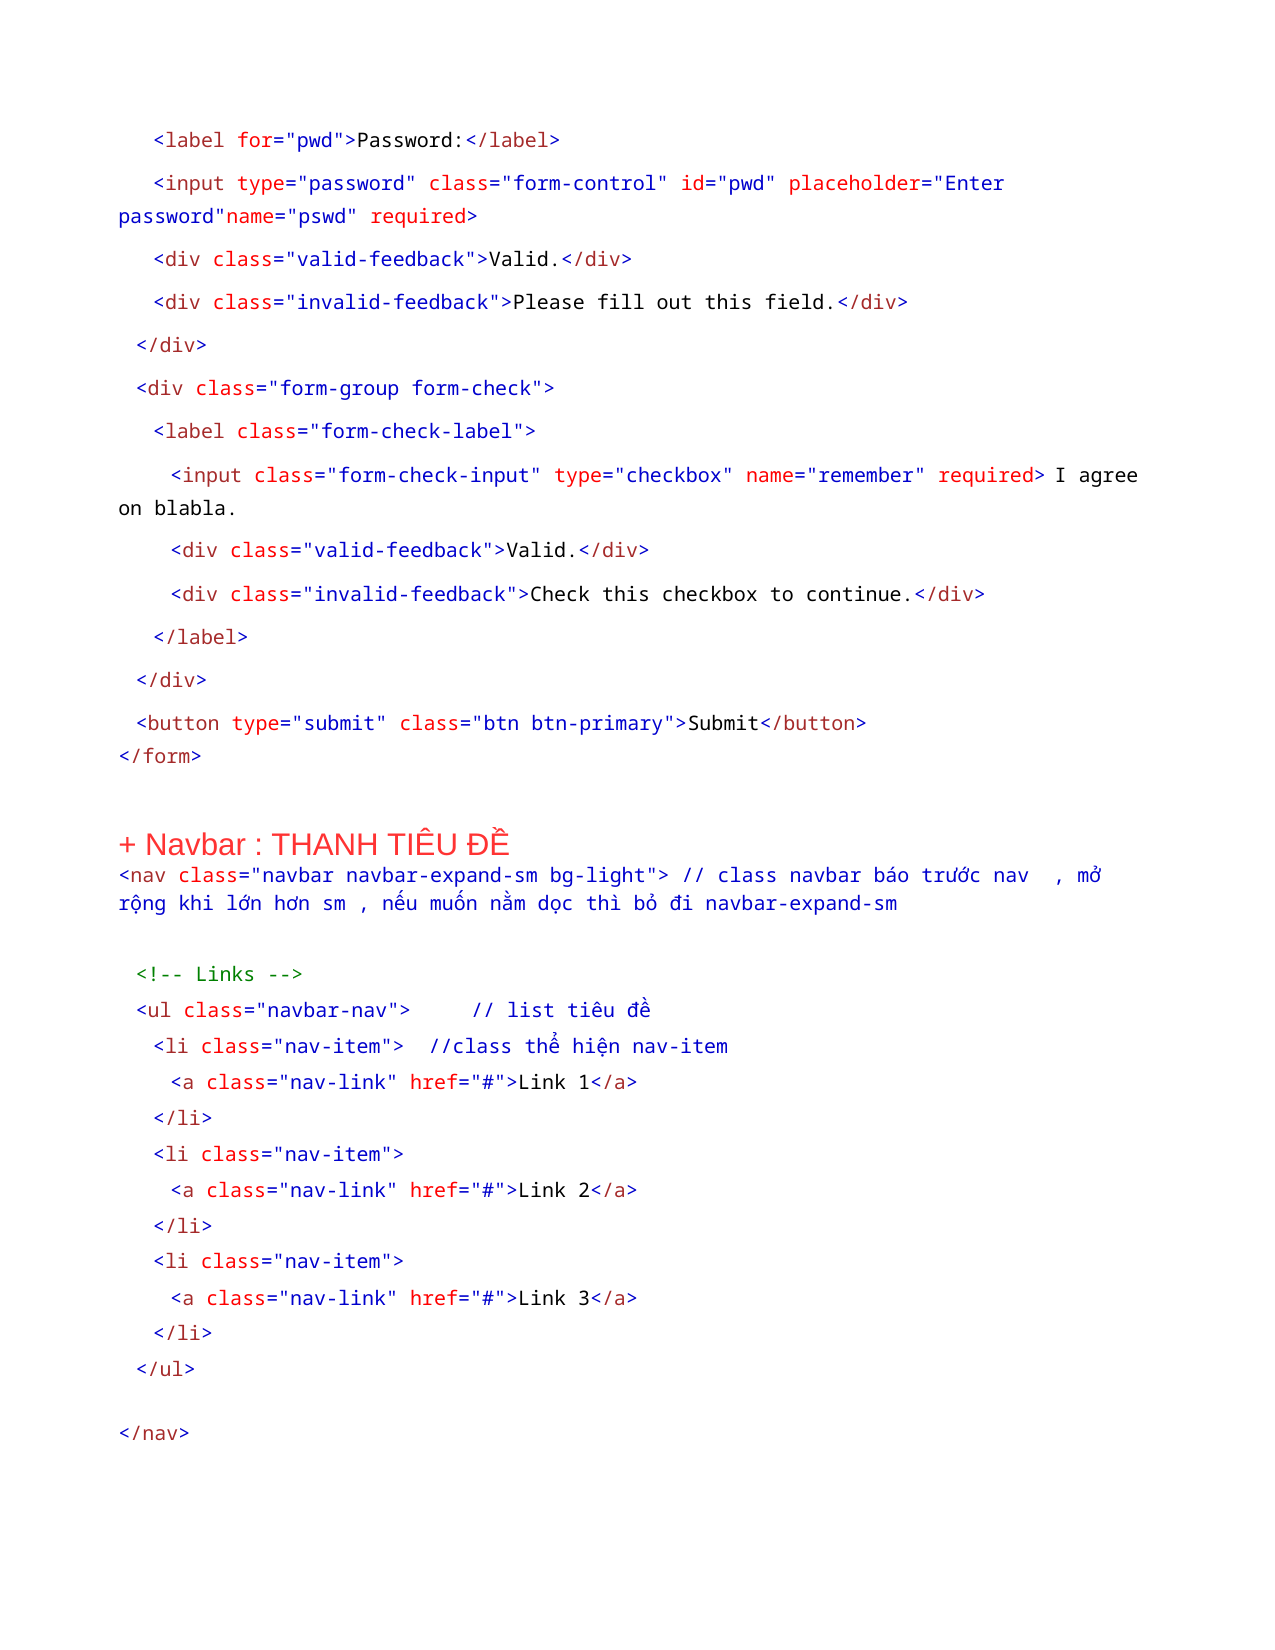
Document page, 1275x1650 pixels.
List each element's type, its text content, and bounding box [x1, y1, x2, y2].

text <nav class="navbar navbar-expand-sm bg-light"> // class navbar báo trước nav , mở rộng khi lớn hơn sm , nếu muốn nằm dọc thì bỏ đi navbar-expand-sm <!-- Links --> <ul class="navbar-nav"> // list tiêu đề <li class="nav-item"> //class thể hiện nav-item <a class="nav-link" href="#">Link 1</a> </li> <li class="nav-item"> <a class="nav-link" href="#">Link 2</a> </li> <li class="nav-item"> <a class="nav-link" href="#">Link 3</a> </li> </ul> </nav> [118, 862, 1157, 1447]
text <label for="pwd">Password:</label> <input type="password" class="form-control" id="pwd" placeholder="Enter password"name="pswd" required> <div class="valid-feedback">Valid.</div> <div class="invalid-feedback">Please fill out this field.</div> </div> <div class="form-group form-check"> <label class="form-check-label"> <input class="form-check-input" type="checkbox" name="remember" required> I agree on blabla. <div class="valid-feedback">Valid.</div> <div class="invalid-feedback">Check this checkbox to continue.</div> </label> </div> <button type="submit" class="btn btn-primary">Submit</button> </form> [118, 118, 1157, 770]
text + Navbar : THANH TIÊU ĐỀ [118, 826, 1157, 862]
